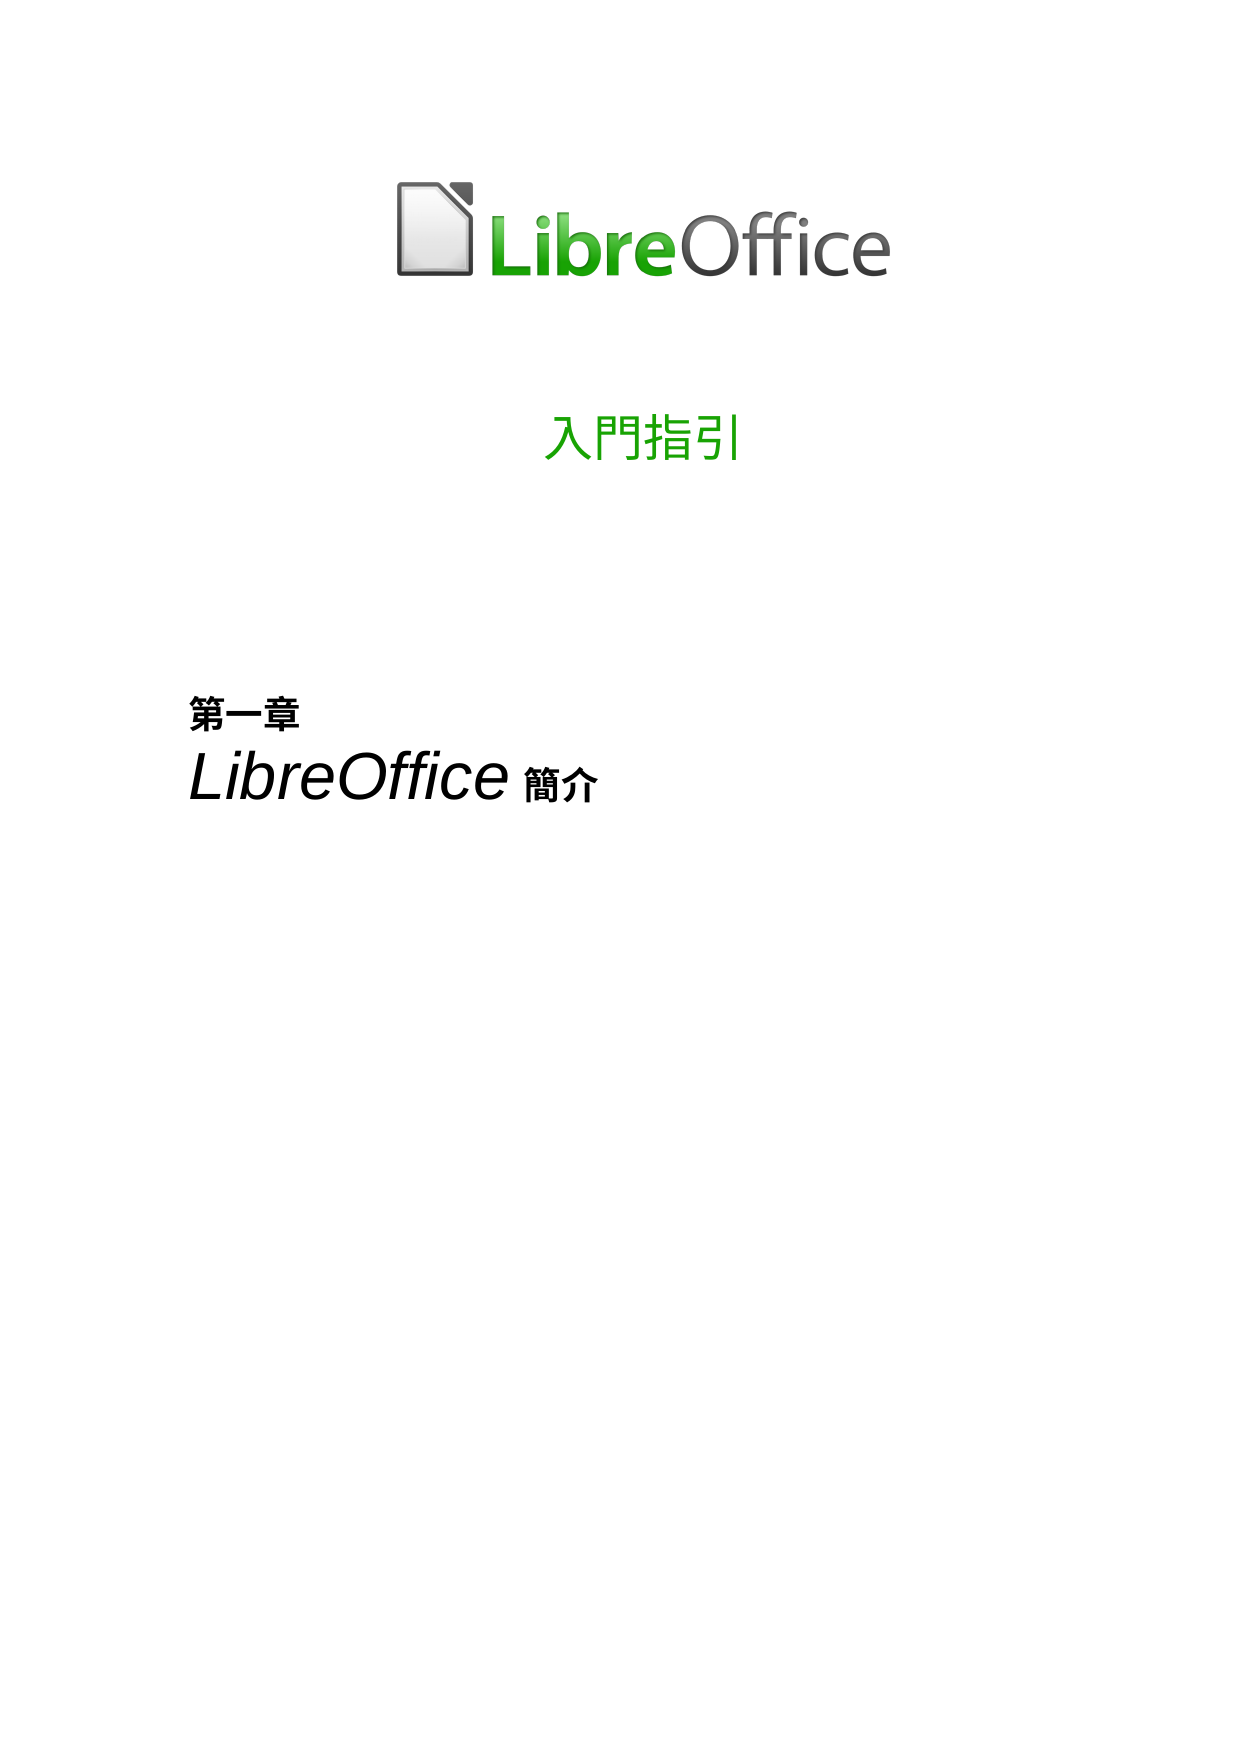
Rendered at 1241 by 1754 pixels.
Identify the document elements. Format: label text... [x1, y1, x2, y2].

text 入門指引 [188, 410, 1098, 468]
picture [392, 177, 893, 283]
title 第一章 LibreOffice簡介 [188, 693, 1098, 814]
